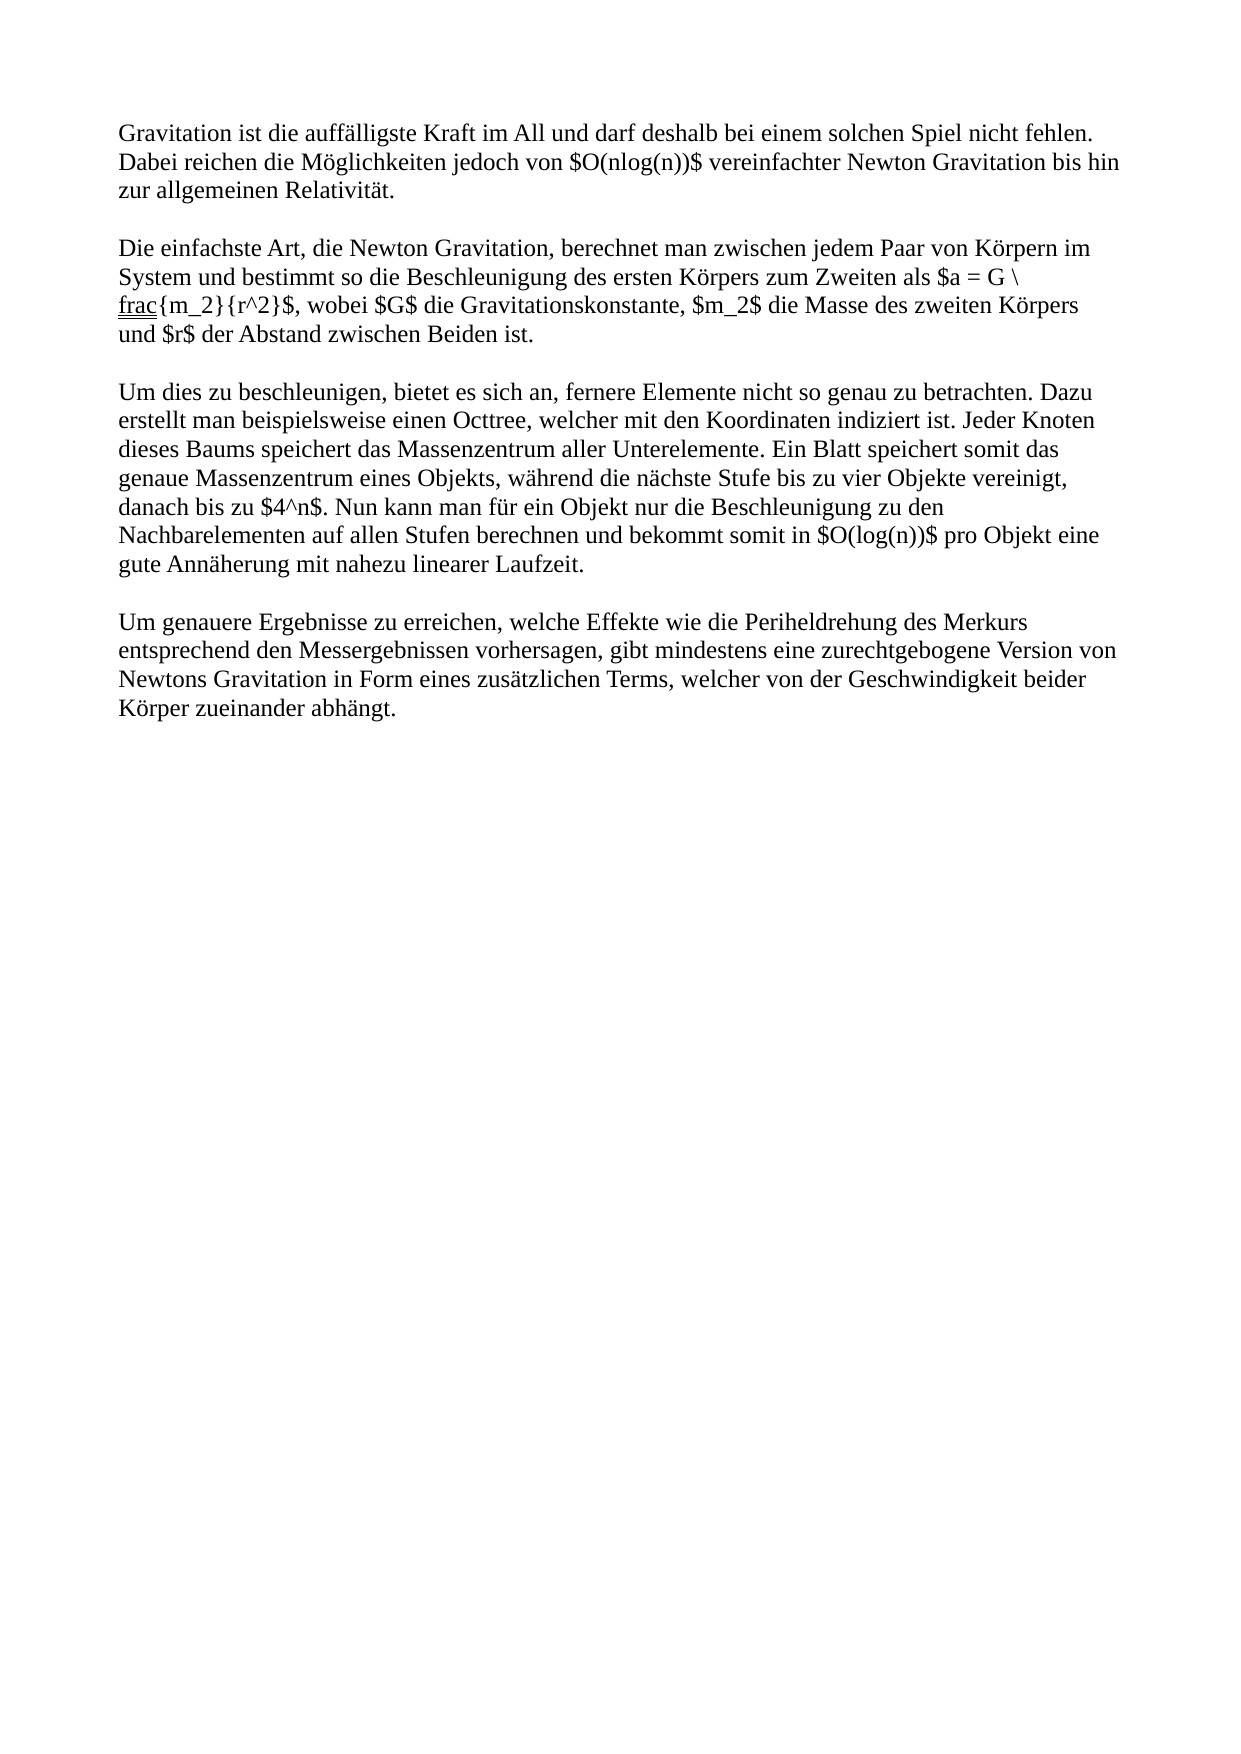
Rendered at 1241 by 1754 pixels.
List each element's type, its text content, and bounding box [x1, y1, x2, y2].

text Gravitation ist die auffälligste Kraft im All und darf deshalb bei einem solchen Spiel nicht fehlen. Dabei reichen die Möglichkeiten jedoch von $O(nlog(n))$ vereinfachter Newton Gravitation bis hin zur allgemeinen Relativität. [118, 118, 1122, 204]
text Um genauere Ergebnisse zu erreichen, welche Effekte wie die Periheldrehung des Merkurs entsprechend den Messergebnissen vorhersagen, gibt mindestens eine zurechtgebogene Version von Newtons Gravitation in Form eines zusätzlichen Terms, welcher von der Geschwindigkeit beider Körper zueinander abhängt. [118, 607, 1122, 722]
text Die einfachste Art, die Newton Gravitation, berechnet man zwischen jedem Paar von Körpern im System und bestimmt so die Beschleunigung des ersten Körpers zum Zweiten als $a = G \frac{m_2}{r^2}$, wobei $G$ die Gravitationskonstante, $m_2$ die Masse des zweiten Körpers und $r$ der Abstand zwischen Beiden ist. [118, 233, 1122, 348]
text Um dies zu beschleunigen, bietet es sich an, fernere Elemente nicht so genau zu betrachten. Dazu erstellt man beispielsweise einen Octtree, welcher mit den Koordinaten indiziert ist. Jeder Knoten dieses Baums speichert das Massenzentrum aller Unterelemente. Ein Blatt speichert somit das genaue Massenzentrum eines Objekts, während die nächste Stufe bis zu vier Objekte vereinigt, danach bis zu $4^n$. Nun kann man für ein Objekt nur die Beschleunigung zu den Nachbarelementen auf allen Stufen berechnen und bekommt somit in $O(log(n))$ pro Objekt eine gute Annäherung mit nahezu linearer Laufzeit. [118, 377, 1122, 578]
